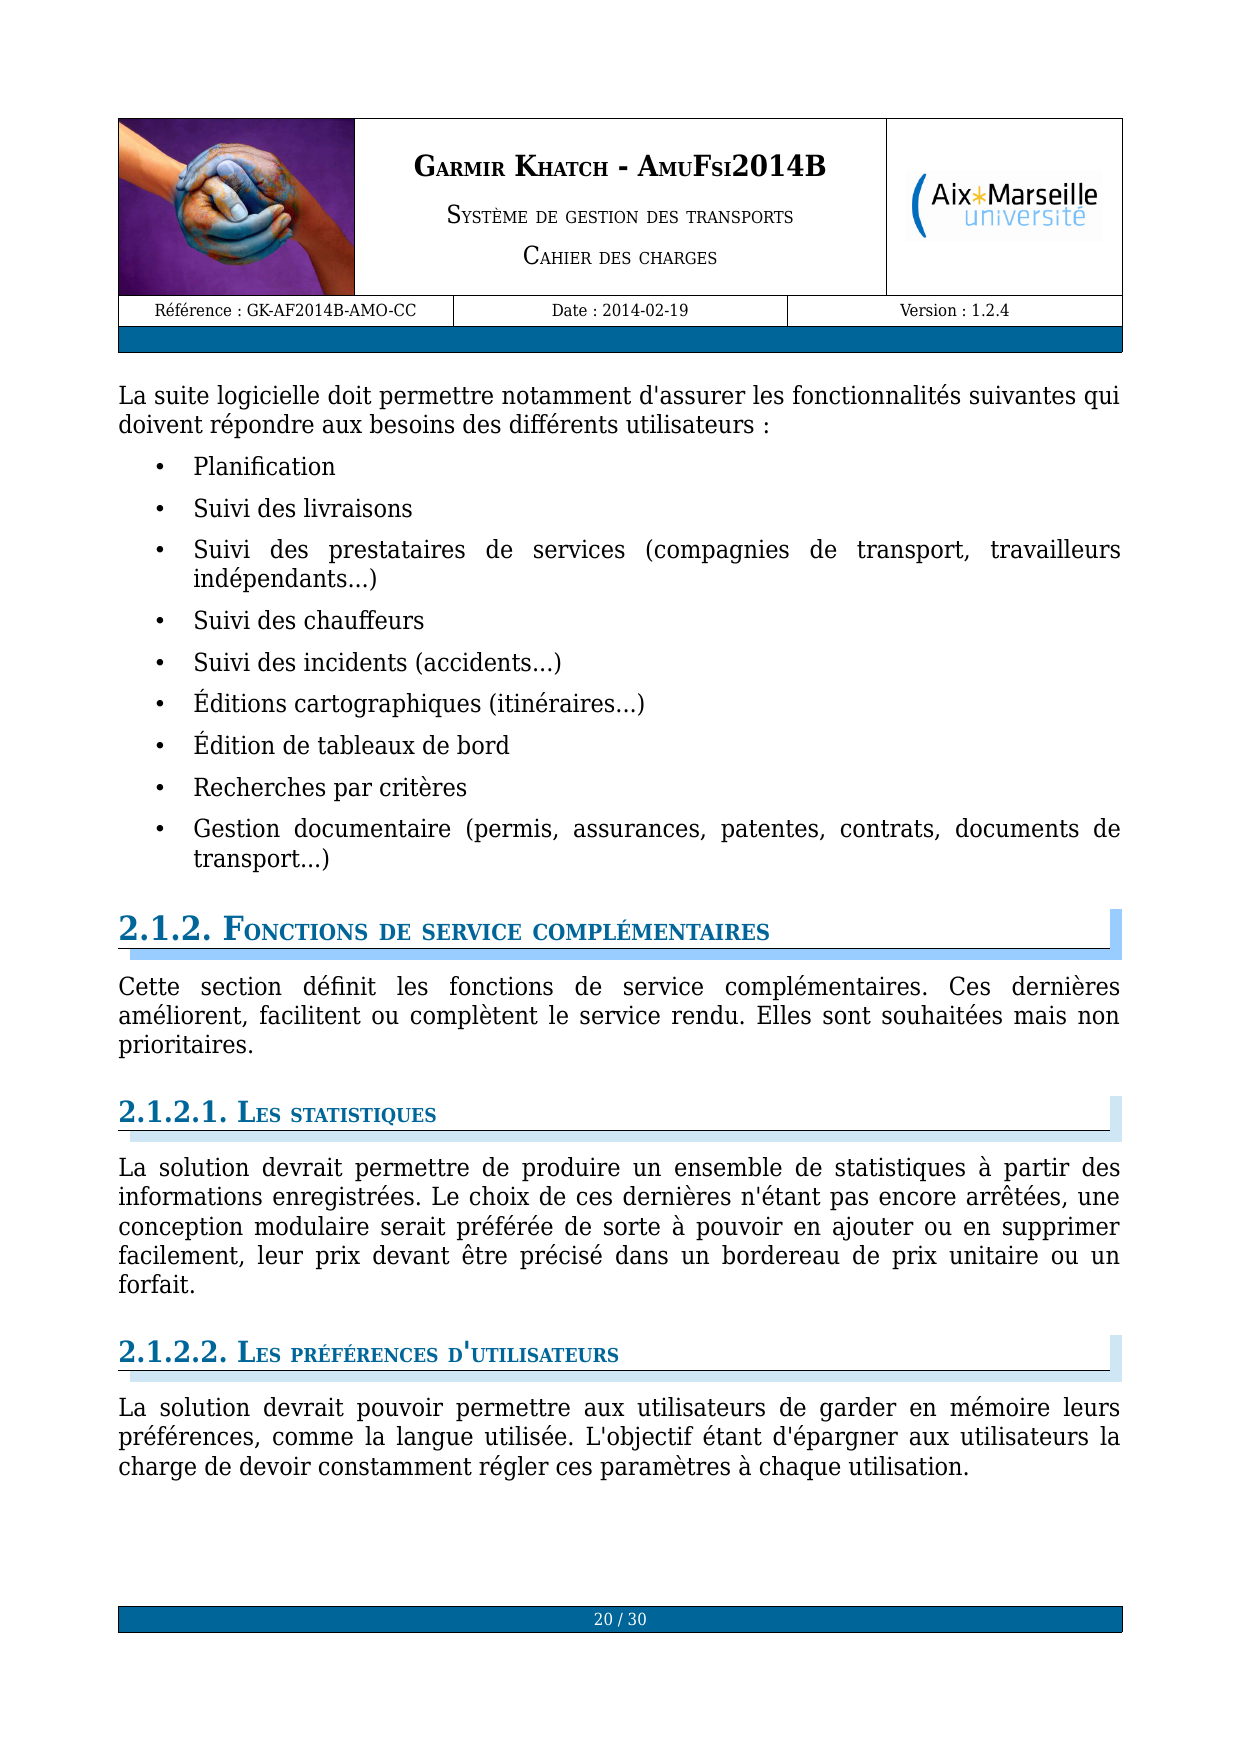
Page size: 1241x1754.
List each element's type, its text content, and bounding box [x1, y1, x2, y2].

list Suivi des livraisons [156, 494, 1122, 523]
list Suivi des incidents (accidents...) [156, 648, 1122, 677]
list Gestion documentaire (permis, assurances, patentes, contrats, documents de transport...) [156, 814, 1122, 873]
text Cette section définit les fonctions de service complémentaires. Ces dernières améliorent, facilitent ou complètent le service rendu. Elles sont souhaitées mais non prioritaires. [118, 972, 1122, 1059]
picture [119, 119, 354, 295]
list Éditions cartographiques (itinéraires...) [156, 689, 1122, 719]
list Édition de tableaux de bord [156, 731, 1122, 760]
subtitle Les statistiques [118, 1096, 1110, 1130]
text La solution devrait permettre de produire un ensemble de statistiques à partir des informations enregistrées. Le choix de ces dernières n'étant pas encore arrêtées, une conception modulaire serait préférée de sorte à pouvoir en ajouter ou en supprimer facilement, leur prix devant être précisé dans un bordereau de prix unitaire ou un forfait. [118, 1153, 1122, 1299]
text La solution devrait pouvoir permettre aux utilisateurs de garder en mémoire leurs préférences, comme la langue utilisée. L'objectif étant d'épargner aux utilisateurs la charge de devoir constamment régler ces paramètres à chaque utilisation. [118, 1393, 1122, 1481]
subtitle Les préférences d'utilisateurs [118, 1335, 1110, 1370]
list Planification [156, 452, 1122, 481]
list Suivi des prestataires de services (compagnies de transport, travailleurs indépendants...) [156, 535, 1122, 594]
text La suite logicielle doit permettre notamment d'assurer les fonctionnalités suivantes qui doivent répondre aux besoins des différents utilisateurs : [118, 381, 1122, 439]
list Suivi des chauffeurs [156, 606, 1122, 635]
list Recherches par critères [156, 773, 1122, 802]
picture [887, 126, 1122, 288]
subtitle Fonctions de service complémentaires [118, 909, 1110, 948]
